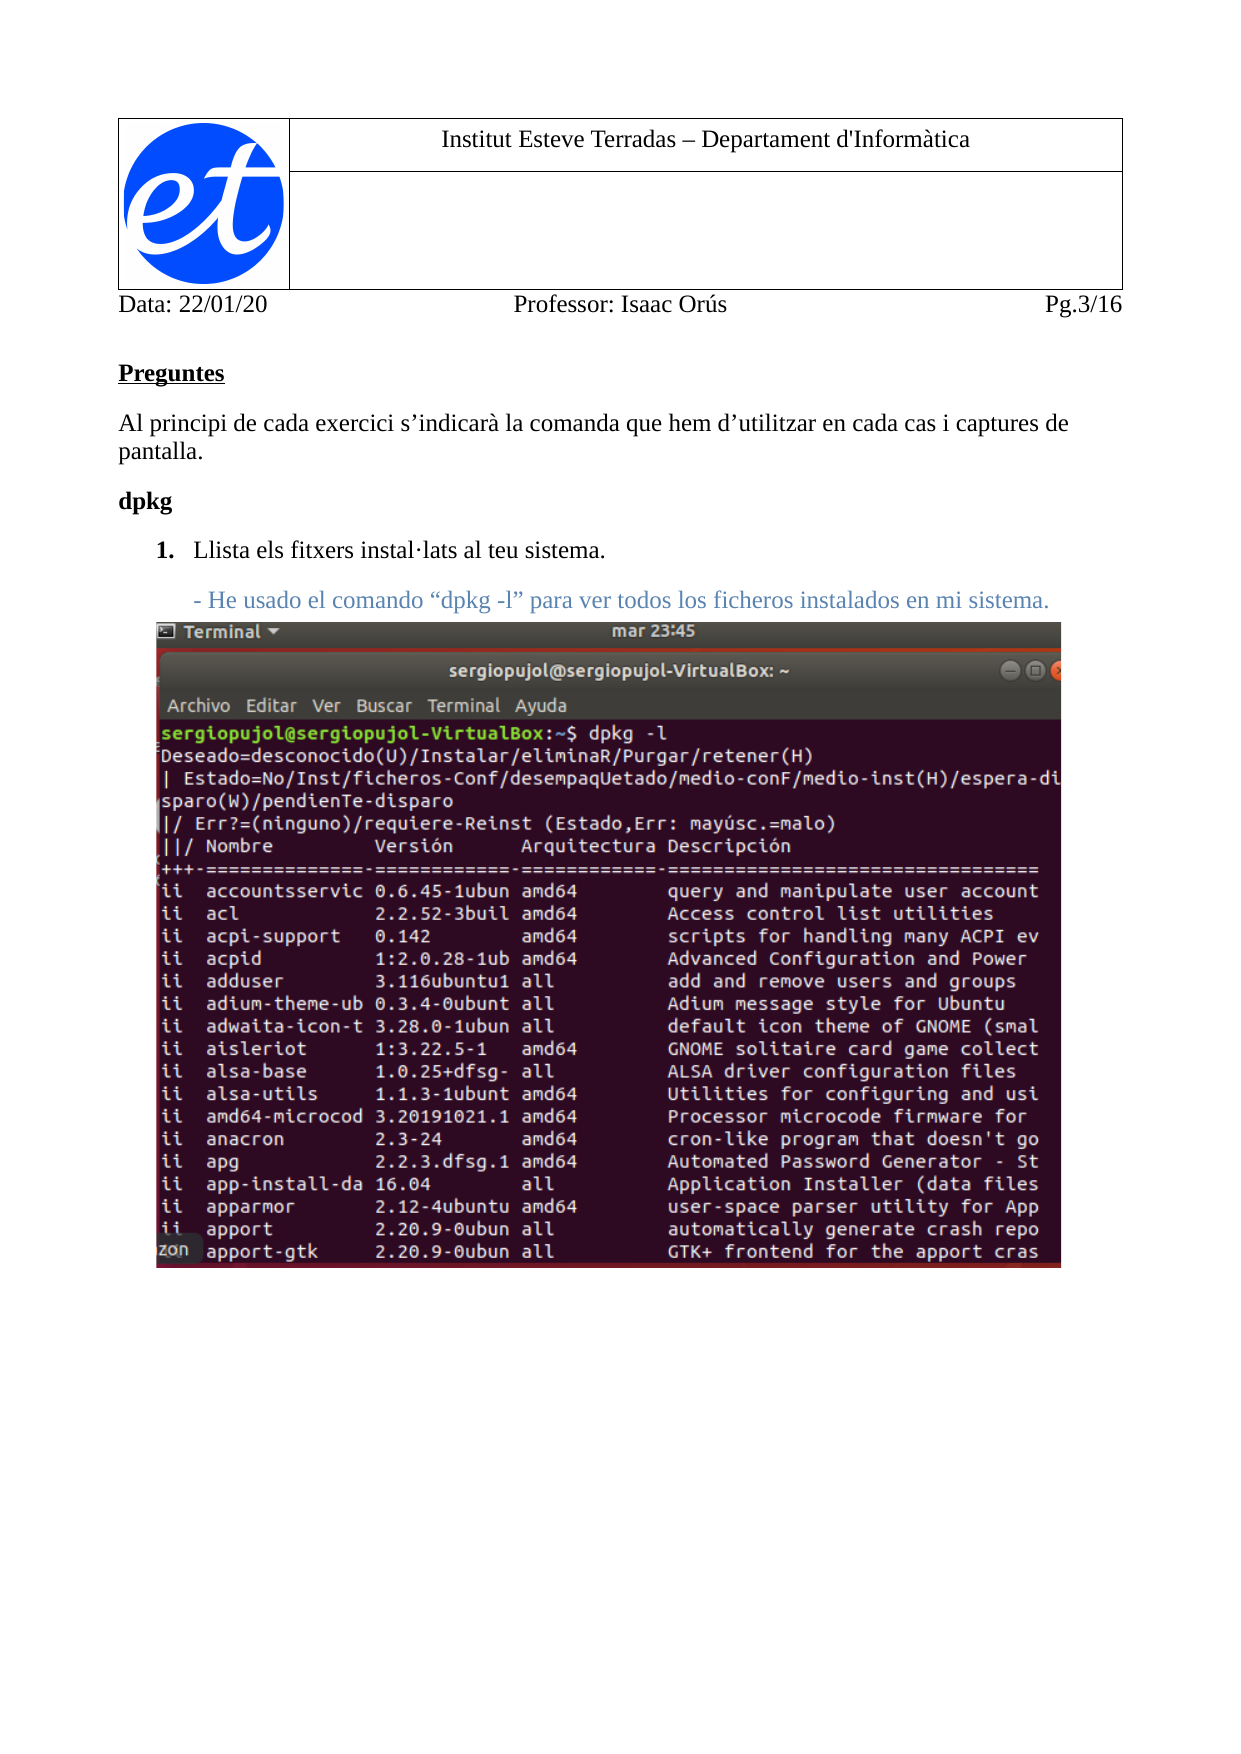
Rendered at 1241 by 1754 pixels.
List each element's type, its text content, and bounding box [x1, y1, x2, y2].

text dpkg [118, 486, 1122, 515]
picture [123, 123, 284, 284]
list - He usado el comando “dpkg -l” para ver todos los ficheros instalados en mi sistema. [156, 585, 1122, 614]
list Llista els fitxers instal·lats al teu sistema. [156, 536, 1122, 564]
text Al principi de cada exercici s’indicarà la comanda que hem d’utilitzar en cada cas i captures de pantalla. [118, 408, 1122, 465]
text Preguntes [118, 358, 1122, 387]
picture [156, 622, 1062, 1268]
